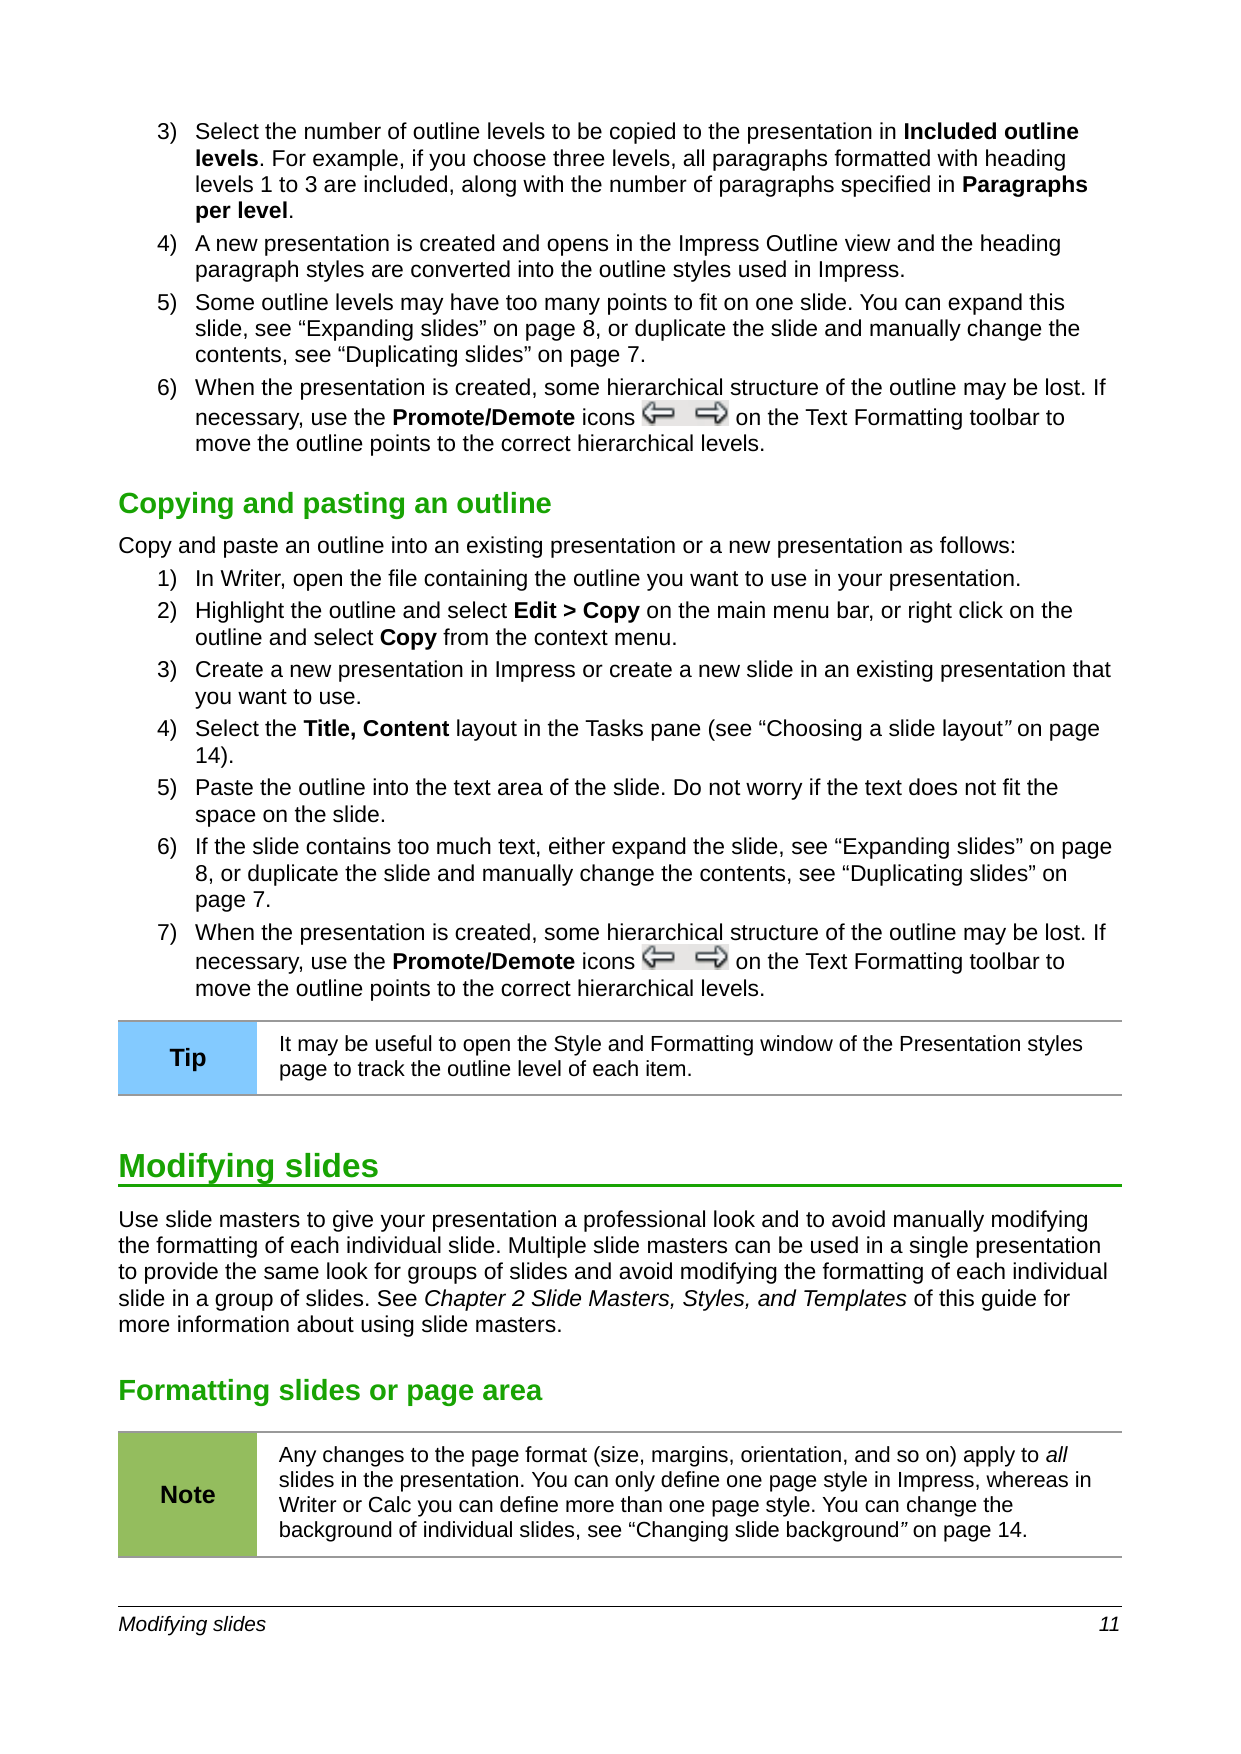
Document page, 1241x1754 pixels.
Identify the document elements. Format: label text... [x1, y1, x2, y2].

list If the slide contains too much text, either expand the slide, see “Expanding slides” on page 8, or duplicate the slide and manually change the contents, see “Duplicating slides” on page 7. [177, 833, 1122, 912]
subtitle Modifying slides [118, 1146, 1122, 1184]
picture [641, 944, 730, 970]
list When the presentation is created, some hierarchical structure of the outline may be lost. If necessary, use the Promote/Demote icons on the Text Formatting toolbar to move the outline points to the correct hierarchical levels. [177, 374, 1122, 457]
text Use slide masters to give your presentation a professional look and to avoid manually modifying the formatting of each individual slide. Multiple slide masters can be used in a single presentation to provide the same look for groups of slides and avoid modifying the formatting of each individual slide in a group of slides. See Chapter 2 Slide Masters, Styles, and Templates of this guide for more information about using slide masters. [118, 1206, 1122, 1337]
list In Writer, open the file containing the outline you want to use in your presentation. [177, 565, 1122, 591]
subtitle Formatting slides or page area [118, 1373, 1122, 1406]
table_header Note [118, 1433, 257, 1556]
subtitle Copying and pasting an outline [118, 486, 1122, 519]
list Highlight the outline and select Edit > Copy on the main menu bar, or right click on the outline and select Copy from the context menu. [177, 597, 1122, 650]
list Select the Title, Content layout in the Tasks pane (see “Choosing a slide layout” on page 14). [177, 715, 1122, 768]
list Select the number of outline levels to be copied to the presentation in Included outline levels. For example, if you choose three levels, all paragraphs formatted with heading levels 1 to 3 are included, along with the number of paragraphs specified in Paragraphs per level. [177, 118, 1122, 223]
picture [641, 400, 730, 426]
table_header Any changes to the page format (size, margins, orientation, and so on) apply to all slides in the presentation. You can only define one page style in Impress, whereas in Writer or Calc you can define more than one page style. You can change the background of individual slides, see “Changing slide background” on page 14. [258, 1433, 1122, 1556]
list When the presentation is created, some hierarchical structure of the outline may be lost. If necessary, use the Promote/Demote icons on the Text Formatting toolbar to move the outline points to the correct hierarchical levels. [177, 918, 1122, 1001]
list Paste the outline into the text area of the slide. Do not worry if the text does not fit the space on the slide. [177, 774, 1122, 827]
list Create a new presentation in Impress or create a new slide in an existing presentation that you want to use. [177, 656, 1122, 709]
list Copy and paste an outline into an existing presentation or a new presentation as follows: [118, 532, 1122, 558]
table_header Tip [118, 1022, 257, 1094]
list Some outline levels may have too many points to fit on one slide. You can expand this slide, see “Expanding slides” on page 8, or duplicate the slide and manually change the contents, see “Duplicating slides” on page 7. [177, 289, 1122, 368]
table_header It may be useful to open the Style and Formatting window of the Presentation styles page to track the outline level of each item. [258, 1022, 1122, 1094]
list A new presentation is created and opens in the Impress Outline view and the heading paragraph styles are converted into the outline styles used in Impress. [177, 230, 1122, 282]
